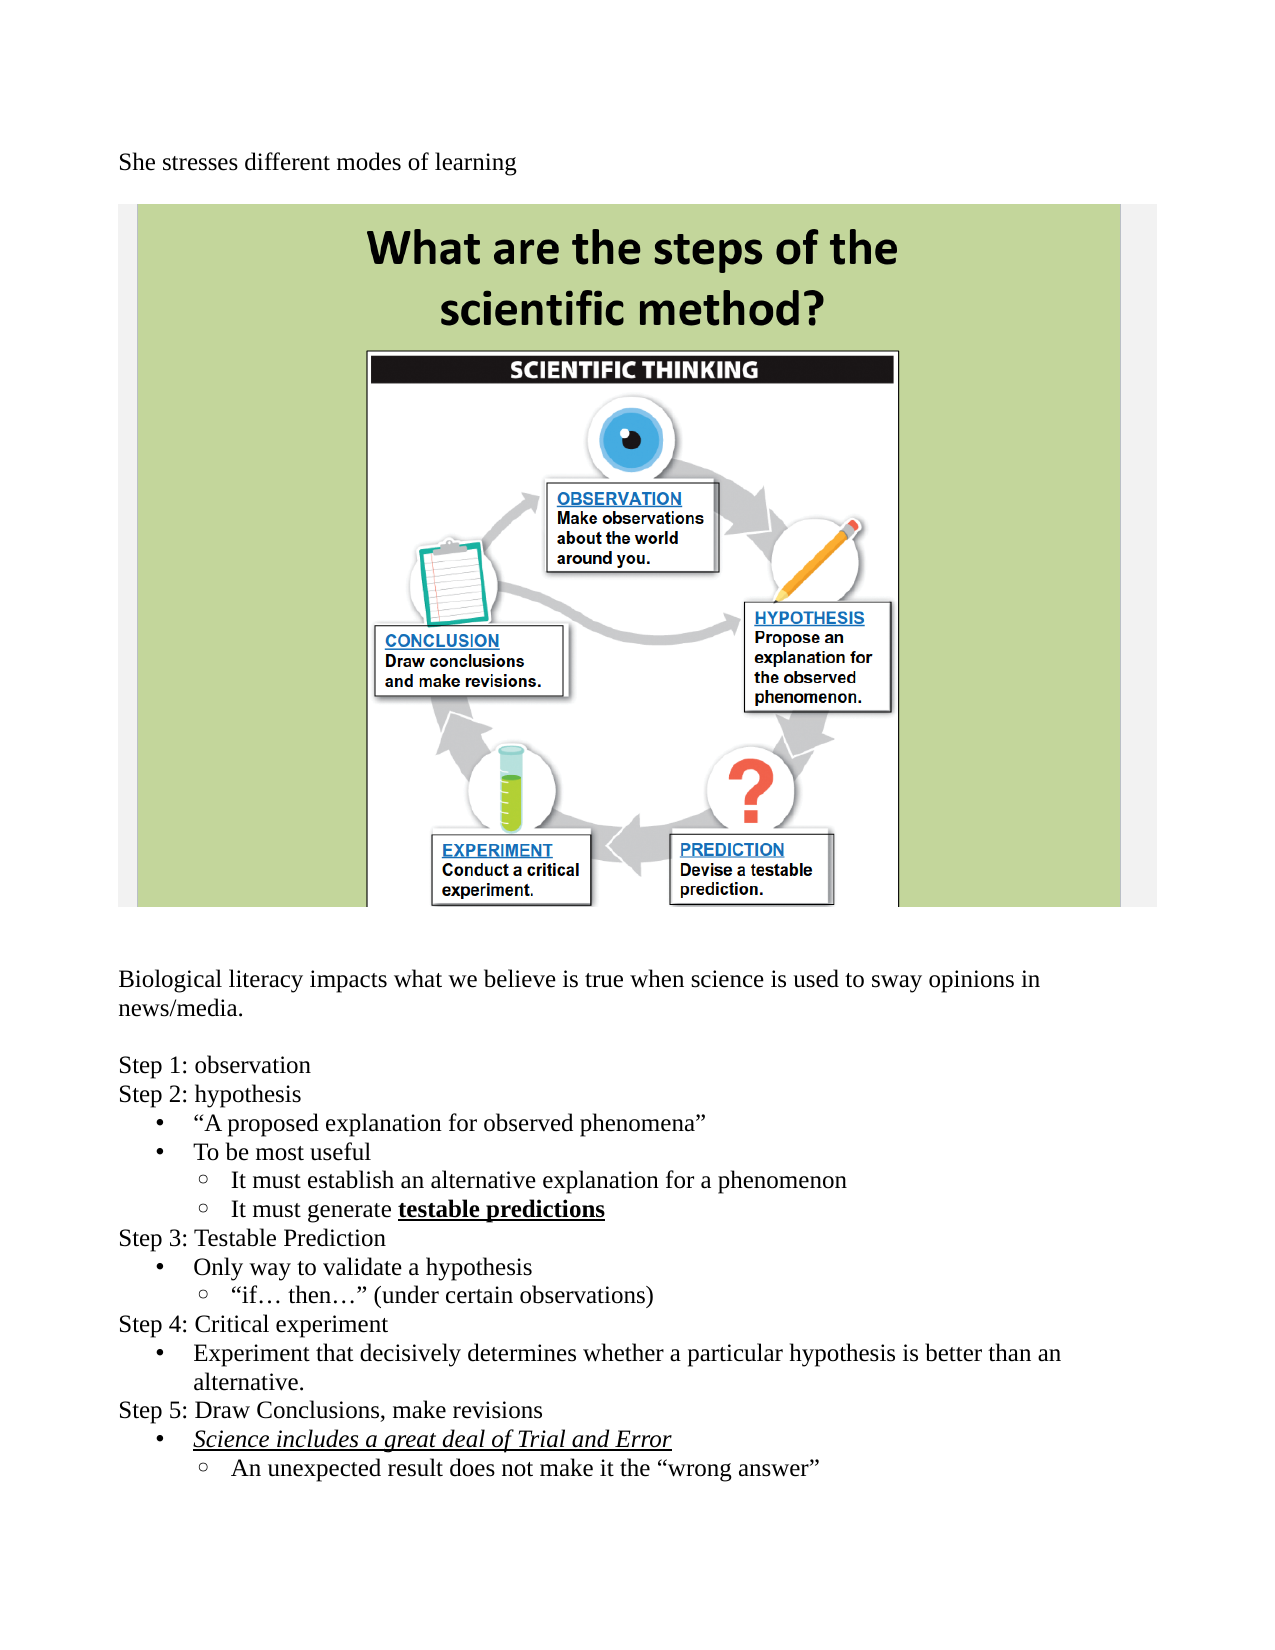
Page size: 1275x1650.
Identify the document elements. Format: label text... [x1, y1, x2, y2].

text Step 2: hypothesis [118, 1079, 1157, 1108]
text Step 5: Draw Conclusions, make revisions [118, 1395, 1157, 1424]
text She stresses different modes of learning [118, 147, 1157, 176]
list An unexpected result does not make it the “wrong answer” [193, 1453, 1157, 1482]
list It must establish an alternative explanation for a phenomenon [193, 1165, 1157, 1194]
list “if… then…” (under certain observations) [193, 1280, 1157, 1309]
list To be most useful [156, 1137, 1157, 1165]
list Science includes a great deal of Trial and Error [156, 1424, 1157, 1453]
list Experiment that decisively determines whether a particular hypothesis is better than an alternative. [156, 1338, 1157, 1395]
text Step 4: Critical experiment [118, 1309, 1157, 1338]
text Step 1: observation [118, 1050, 1157, 1079]
list Only way to validate a hypothesis [156, 1252, 1157, 1280]
list “A proposed explanation for observed phenomena” [156, 1108, 1157, 1137]
list It must generate testable predictions [193, 1194, 1157, 1223]
text Biological literacy impacts what we believe is true when science is used to sway opinions in news/media. [118, 964, 1157, 1022]
text Step 3: Testable Prediction [118, 1223, 1157, 1252]
picture [118, 204, 1157, 907]
